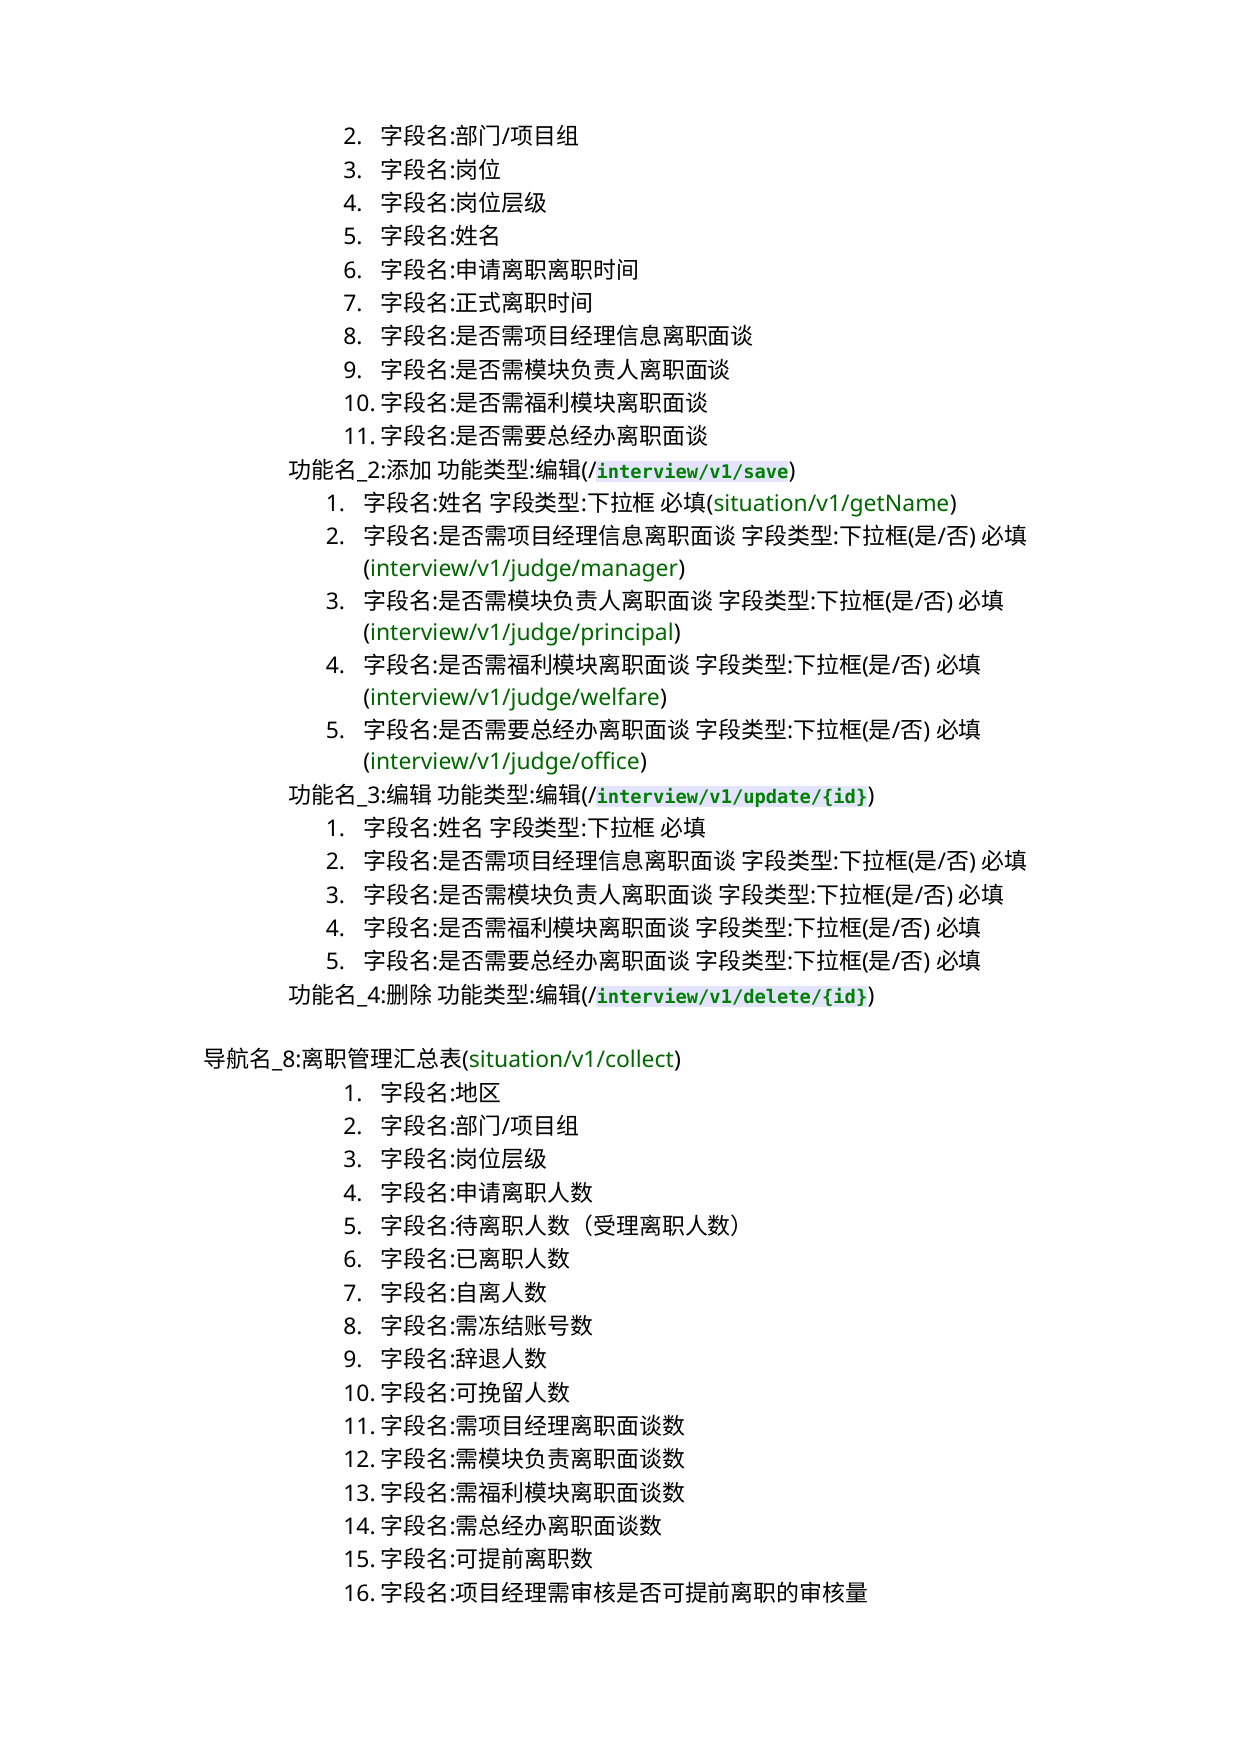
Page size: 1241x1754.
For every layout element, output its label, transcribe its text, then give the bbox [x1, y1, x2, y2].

list 字段名:岗位层级 [343, 185, 1122, 218]
list 字段名:部门/项目组 [343, 118, 1122, 151]
list 字段名:岗位层级 [343, 1141, 1122, 1174]
list 字段名:部门/项目组 [343, 1108, 1122, 1141]
text 导航名_8:离职管理汇总表(situation/v1/collect) [118, 1041, 1122, 1074]
list 字段名:项目经理需审核是否可提前离职的审核量 [343, 1574, 1122, 1608]
list 字段名:正式离职时间 [343, 285, 1122, 318]
list 字段名:姓名 [343, 218, 1122, 251]
list 字段名:需模块负责离职面谈数 [343, 1441, 1122, 1474]
list 字段名:待离职人数（受理离职人数） [343, 1208, 1122, 1241]
list 字段名:需福利模块离职面谈数 [343, 1474, 1122, 1508]
list 字段名:姓名 字段类型:下拉框 必填(situation/v1/getName) [326, 485, 1122, 518]
list 字段名:是否需项目经理信息离职面谈 [343, 318, 1122, 351]
list 字段名:申请离职人数 [343, 1174, 1122, 1208]
list 字段名:是否需要总经办离职面谈 [343, 418, 1122, 451]
list 字段名:岗位 [343, 151, 1122, 185]
list 字段名:可提前离职数 [343, 1541, 1122, 1574]
list 字段名:需总经办离职面谈数 [343, 1508, 1122, 1541]
list 字段名:姓名 字段类型:下拉框 必填 [326, 810, 1122, 843]
text 功能名_2:添加 功能类型:编辑(/interview/v1/save) [118, 451, 1122, 485]
list 字段名:自离人数 [343, 1274, 1122, 1308]
list 字段名:是否需模块负责人离职面谈 字段类型:下拉框(是/否) 必填 [326, 876, 1122, 910]
list 字段名:需项目经理离职面谈数 [343, 1408, 1122, 1441]
list 字段名:是否需要总经办离职面谈 字段类型:下拉框(是/否) 必填 [326, 943, 1122, 976]
list 字段名:辞退人数 [343, 1341, 1122, 1374]
list 字段名:可挽留人数 [343, 1374, 1122, 1408]
list 字段名:是否需项目经理信息离职面谈 字段类型:下拉框(是/否) 必填(interview/v1/judge/manager) [326, 518, 1122, 583]
list 字段名:已离职人数 [343, 1241, 1122, 1274]
text 功能名_3:编辑 功能类型:编辑(/interview/v1/update/{id}) [118, 776, 1122, 810]
list 字段名:是否需要总经办离职面谈 字段类型:下拉框(是/否) 必填(interview/v1/judge/office) [326, 712, 1122, 776]
list 字段名:是否需福利模块离职面谈 字段类型:下拉框(是/否) 必填 [326, 910, 1122, 943]
list 字段名:地区 [343, 1074, 1122, 1108]
list 字段名:申请离职离职时间 [343, 251, 1122, 285]
text 功能名_4:删除 功能类型:编辑(/interview/v1/delete/{id}) [118, 976, 1122, 1010]
list 字段名:是否需模块负责人离职面谈 [343, 351, 1122, 385]
list 字段名:是否需福利模块离职面谈 [343, 385, 1122, 418]
list 字段名:是否需项目经理信息离职面谈 字段类型:下拉框(是/否) 必填 [326, 843, 1122, 876]
list 字段名:需冻结账号数 [343, 1308, 1122, 1341]
list 字段名:是否需福利模块离职面谈 字段类型:下拉框(是/否) 必填(interview/v1/judge/welfare) [326, 647, 1122, 712]
list 字段名:是否需模块负责人离职面谈 字段类型:下拉框(是/否) 必填(interview/v1/judge/principal) [326, 583, 1122, 647]
